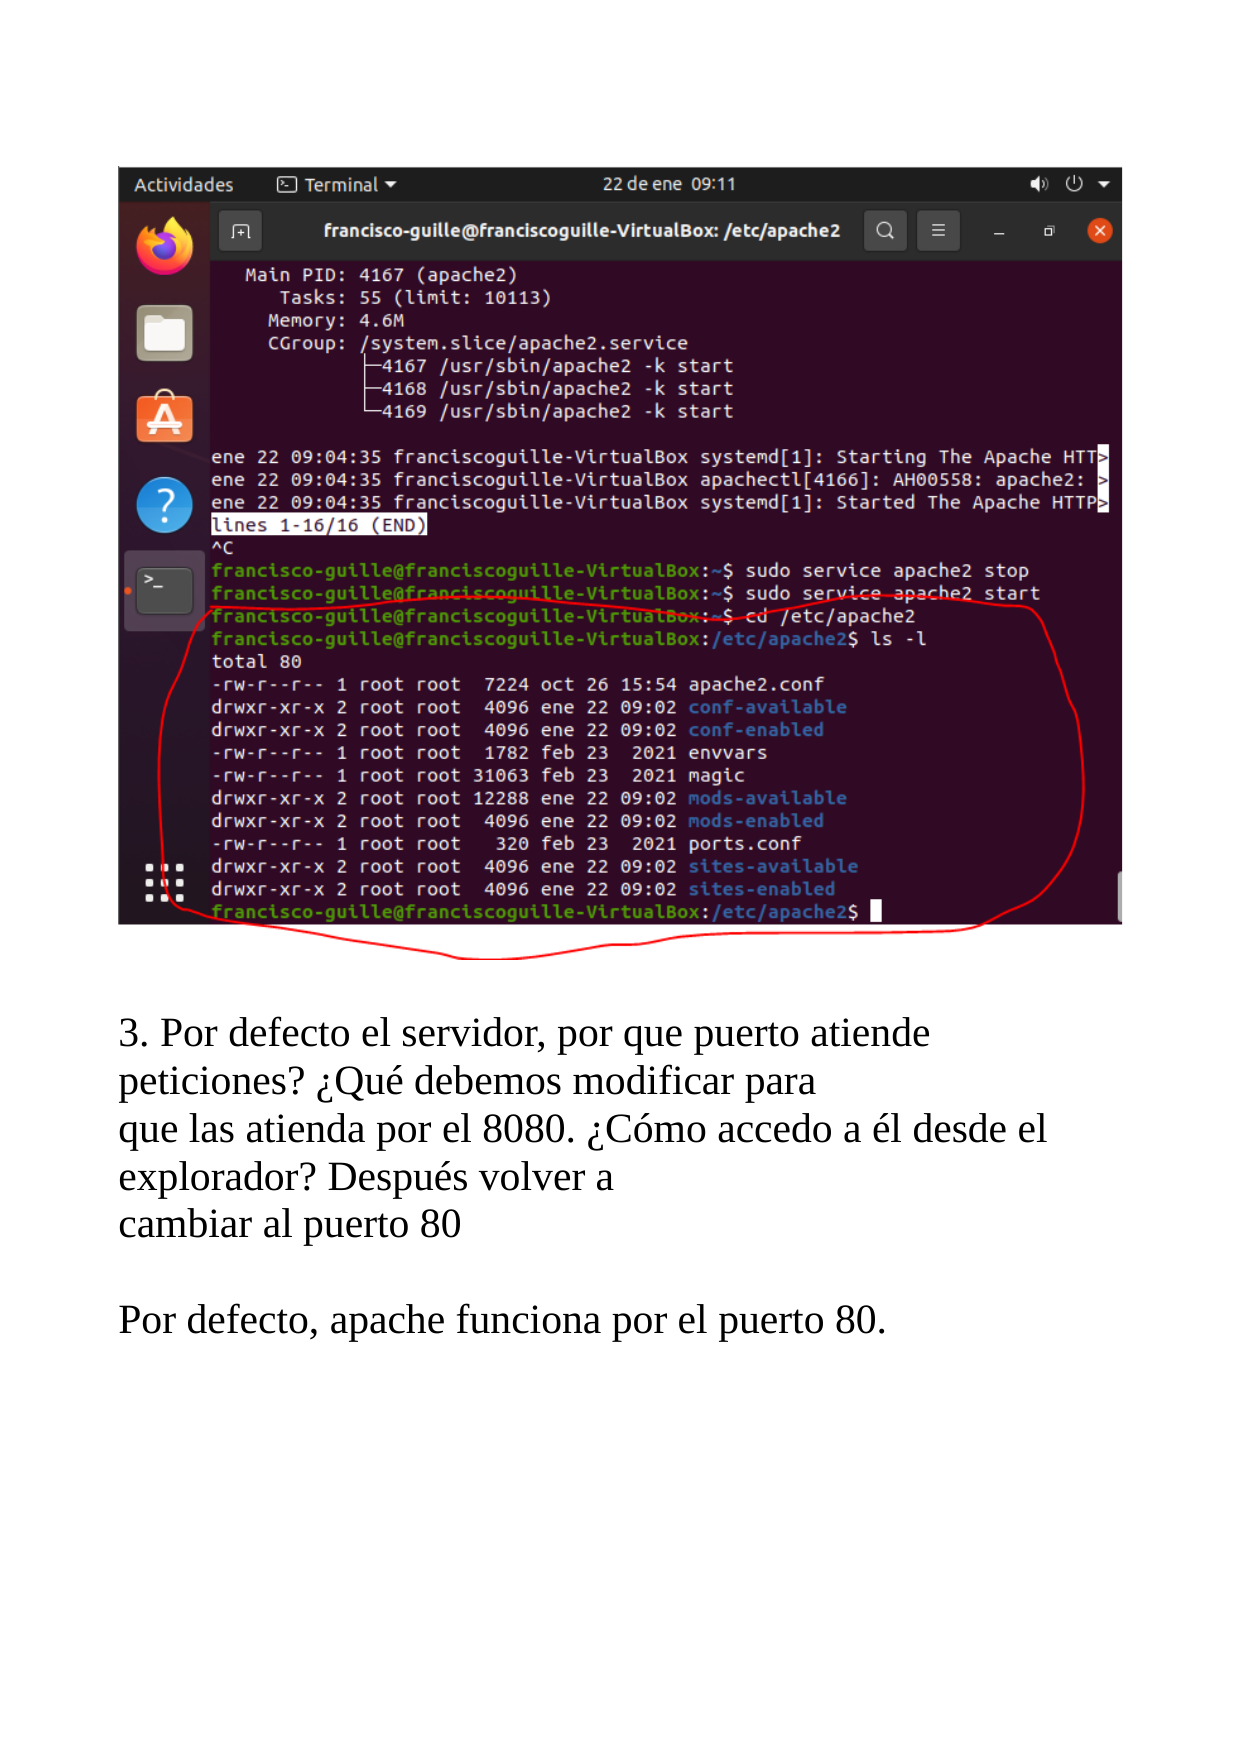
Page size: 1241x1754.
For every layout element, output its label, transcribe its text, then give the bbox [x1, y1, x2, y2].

text cambiar al puerto 80 [118, 1199, 1122, 1247]
picture [118, 166, 1123, 960]
text 3. Por defecto el servidor, por que puerto atiende peticiones? ¿Qué debemos modificar para [118, 1007, 1122, 1103]
text que las atienda por el 8080. ¿Cómo accedo a él desde el explorador? Después volver a [118, 1103, 1122, 1199]
text Por defecto, apache funciona por el puerto 80. [118, 1295, 1122, 1343]
